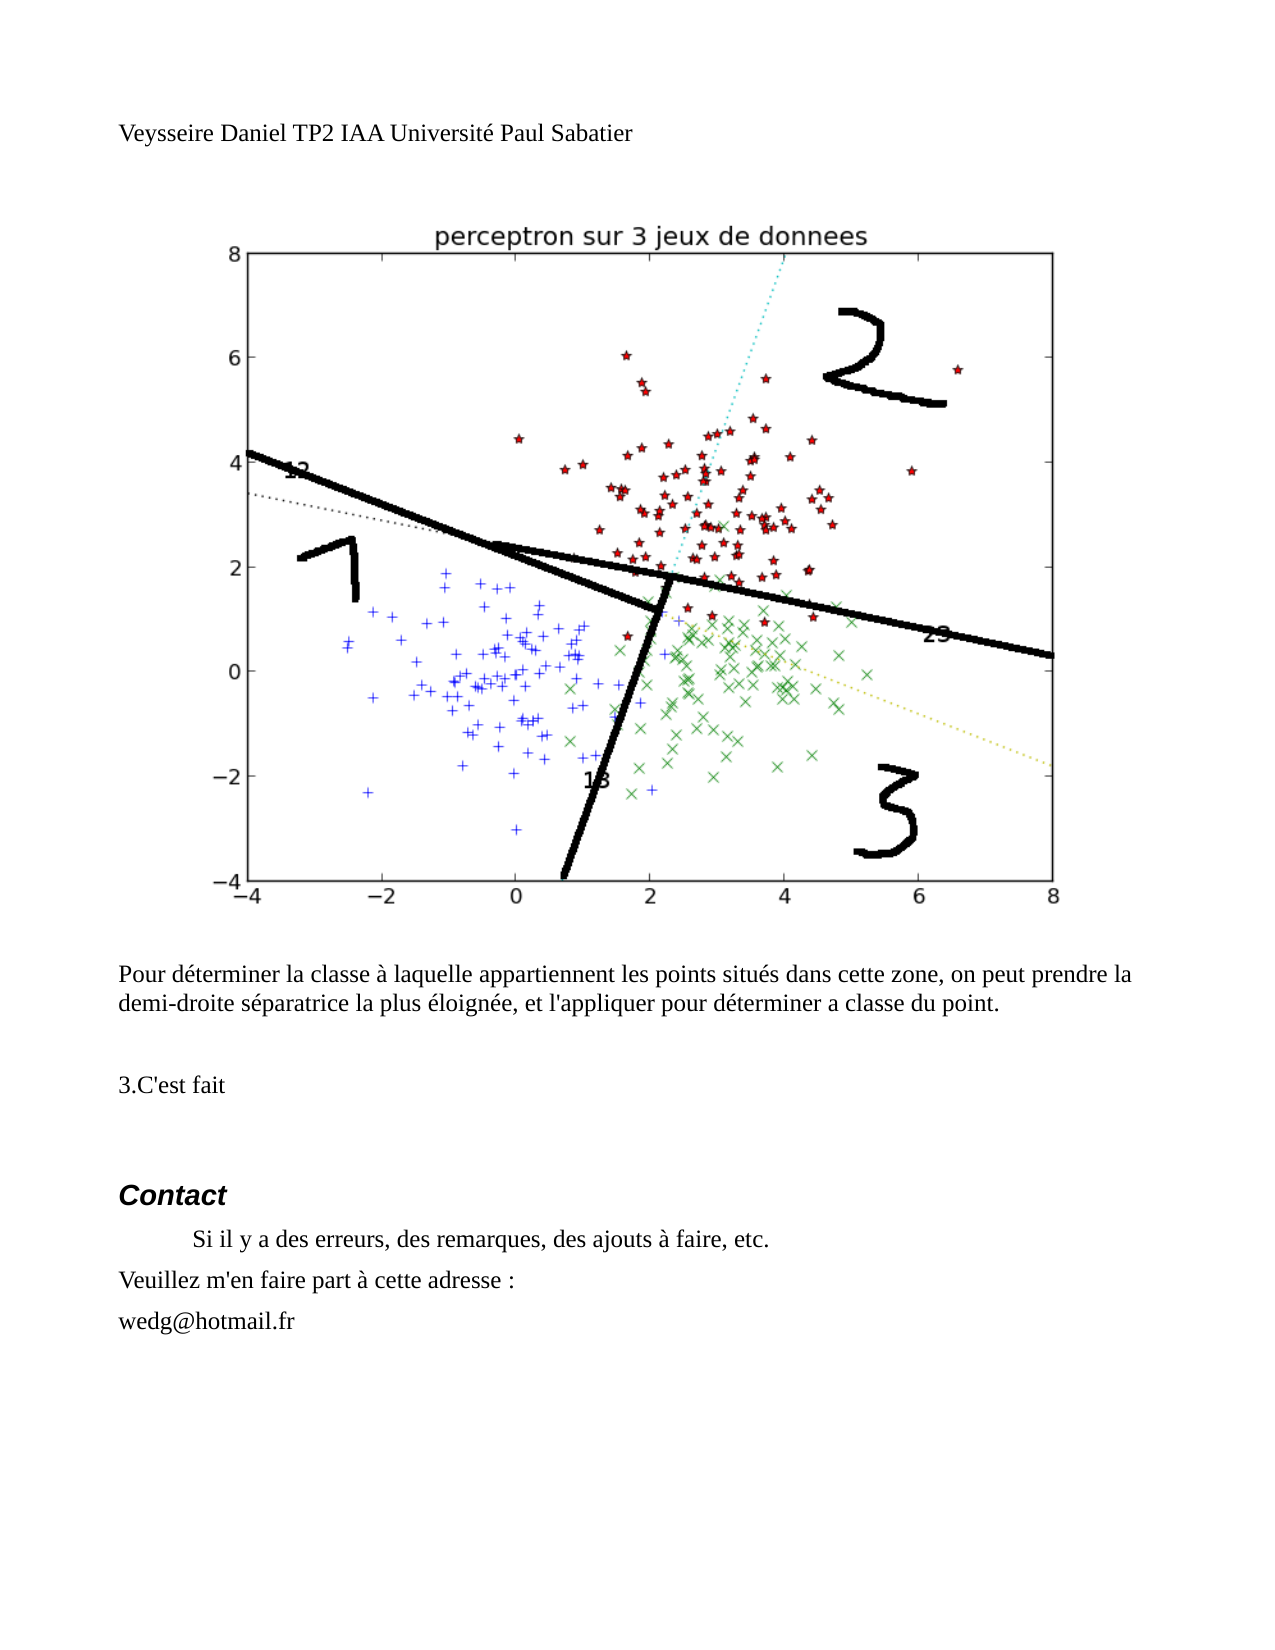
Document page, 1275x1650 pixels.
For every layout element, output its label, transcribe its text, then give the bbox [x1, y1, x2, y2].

subtitle Contact [118, 1178, 1157, 1211]
text Veuillez m'en faire part à cette adresse : [118, 1265, 1157, 1294]
text wedg@hotmail.fr [118, 1306, 1157, 1335]
text Pour déterminer la classe à laquelle appartiennent les points situés dans cette zone, on peut prendre la demi-droite séparatrice la plus éloignée, et l'appliquer pour déterminer a classe du point. [118, 960, 1157, 1017]
text Si il y a des erreurs, des remarques, des ajouts à faire, etc. [118, 1224, 1157, 1253]
text 3.C'est fait [118, 1070, 1157, 1099]
picture [118, 176, 1157, 960]
